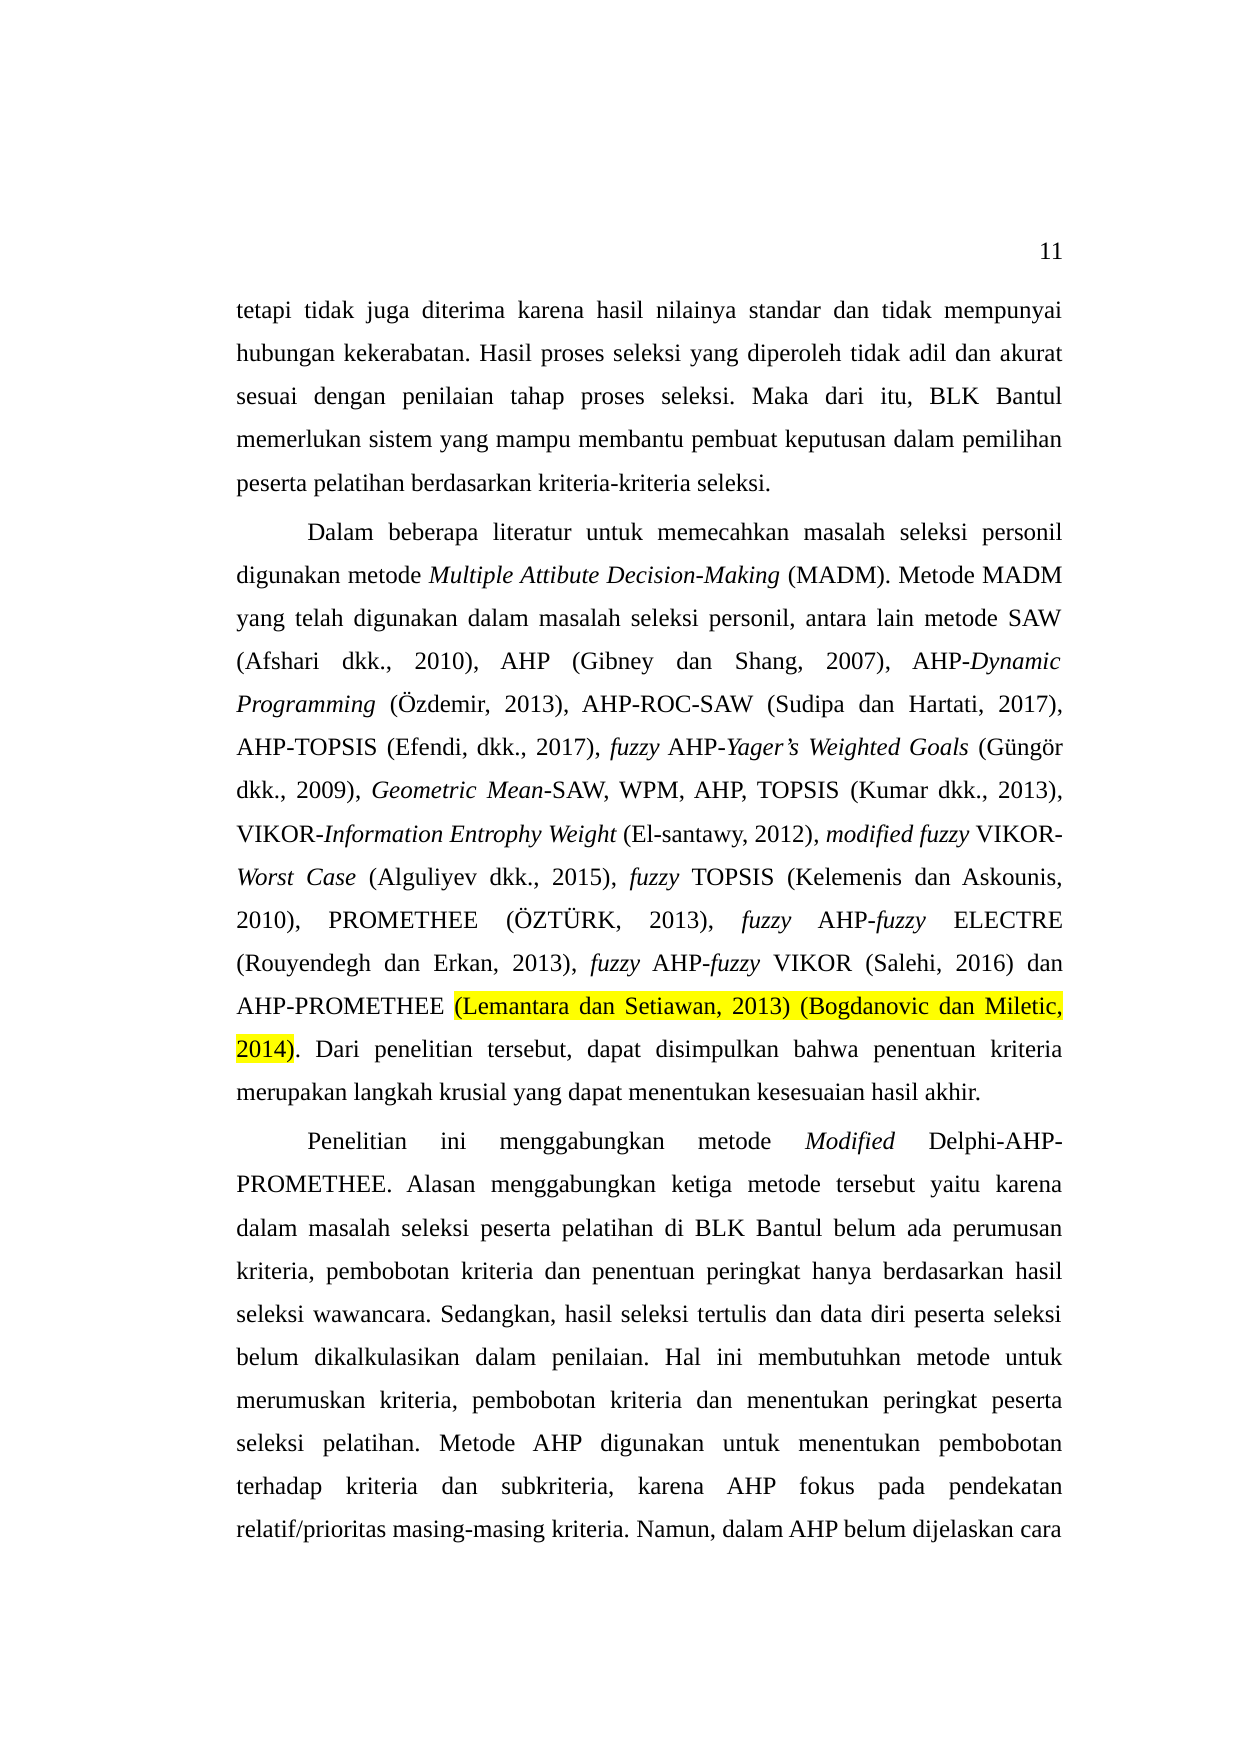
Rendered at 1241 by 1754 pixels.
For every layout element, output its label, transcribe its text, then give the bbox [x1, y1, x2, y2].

text Penelitian ini menggabungkan metode Modified Delphi-AHP-PROMETHEE. Alasan menggabungkan ketiga metode tersebut yaitu karena dalam masalah seleksi peserta pelatihan di BLK Bantul belum ada perumusan kriteria, pembobotan kriteria dan penentuan peringkat hanya berdasarkan hasil seleksi wawancara. Sedangkan, hasil seleksi tertulis dan data diri peserta seleksi belum dikalkulasikan dalam penilaian. Hal ini membutuhkan metode untuk merumuskan kriteria, pembobotan kriteria dan menentukan peringkat peserta seleksi pelatihan. Metode AHP digunakan untuk menentukan pembobotan terhadap kriteria dan subkriteria, karena AHP fokus pada pendekatan relatif/prioritas masing-masing kriteria. Namun, dalam AHP belum dijelaskan cara [236, 1126, 1063, 1543]
text tetapi tidak juga diterima karena hasil nilainya standar dan tidak mempunyai hubungan kekerabatan. Hasil proses seleksi yang diperoleh tidak adil dan akurat sesuai dengan penilaian tahap proses seleksi. Maka dari itu, BLK Bantul memerlukan sistem yang mampu membantu pembuat keputusan dalam pemilihan peserta pelatihan berdasarkan kriteria-kriteria seleksi. [236, 295, 1063, 496]
text Dalam beberapa literatur untuk memecahkan masalah seleksi personil digunakan metode Multiple Attibute Decision-Making (MADM). Metode MADM yang telah digunakan dalam masalah seleksi personil, antara lain metode SAW (Afshari dkk., 2010), AHP (Gibney dan Shang, 2007), AHP-Dynamic Programming (Özdemir, 2013), AHP-ROC-SAW (Sudipa dan Hartati, 2017), AHP-TOPSIS (Efendi, dkk., 2017), fuzzy AHP-Yager’s Weighted Goals (Güngör dkk., 2009), Geometric Mean-SAW, WPM, AHP, TOPSIS (Kumar dkk., 2013), VIKOR-Information Entrophy Weight (El-santawy, 2012), modified fuzzy VIKOR-Worst Case (Alguliyev dkk., 2015), fuzzy TOPSIS (Kelemenis dan Askounis, 2010), PROMETHEE (ÖZTÜRK, 2013), fuzzy AHP-fuzzy ELECTRE (Rouyendegh dan Erkan, 2013), fuzzy AHP-fuzzy VIKOR (Salehi, 2016) dan AHP-PROMETHEE (Lemantara dan Setiawan, 2013) (Bogdanovic dan Miletic, 2014). Dari penelitian tersebut, dapat disimpulkan bahwa penentuan kriteria merupakan langkah krusial yang dapat menentukan kesesuaian hasil akhir. [236, 517, 1063, 1106]
